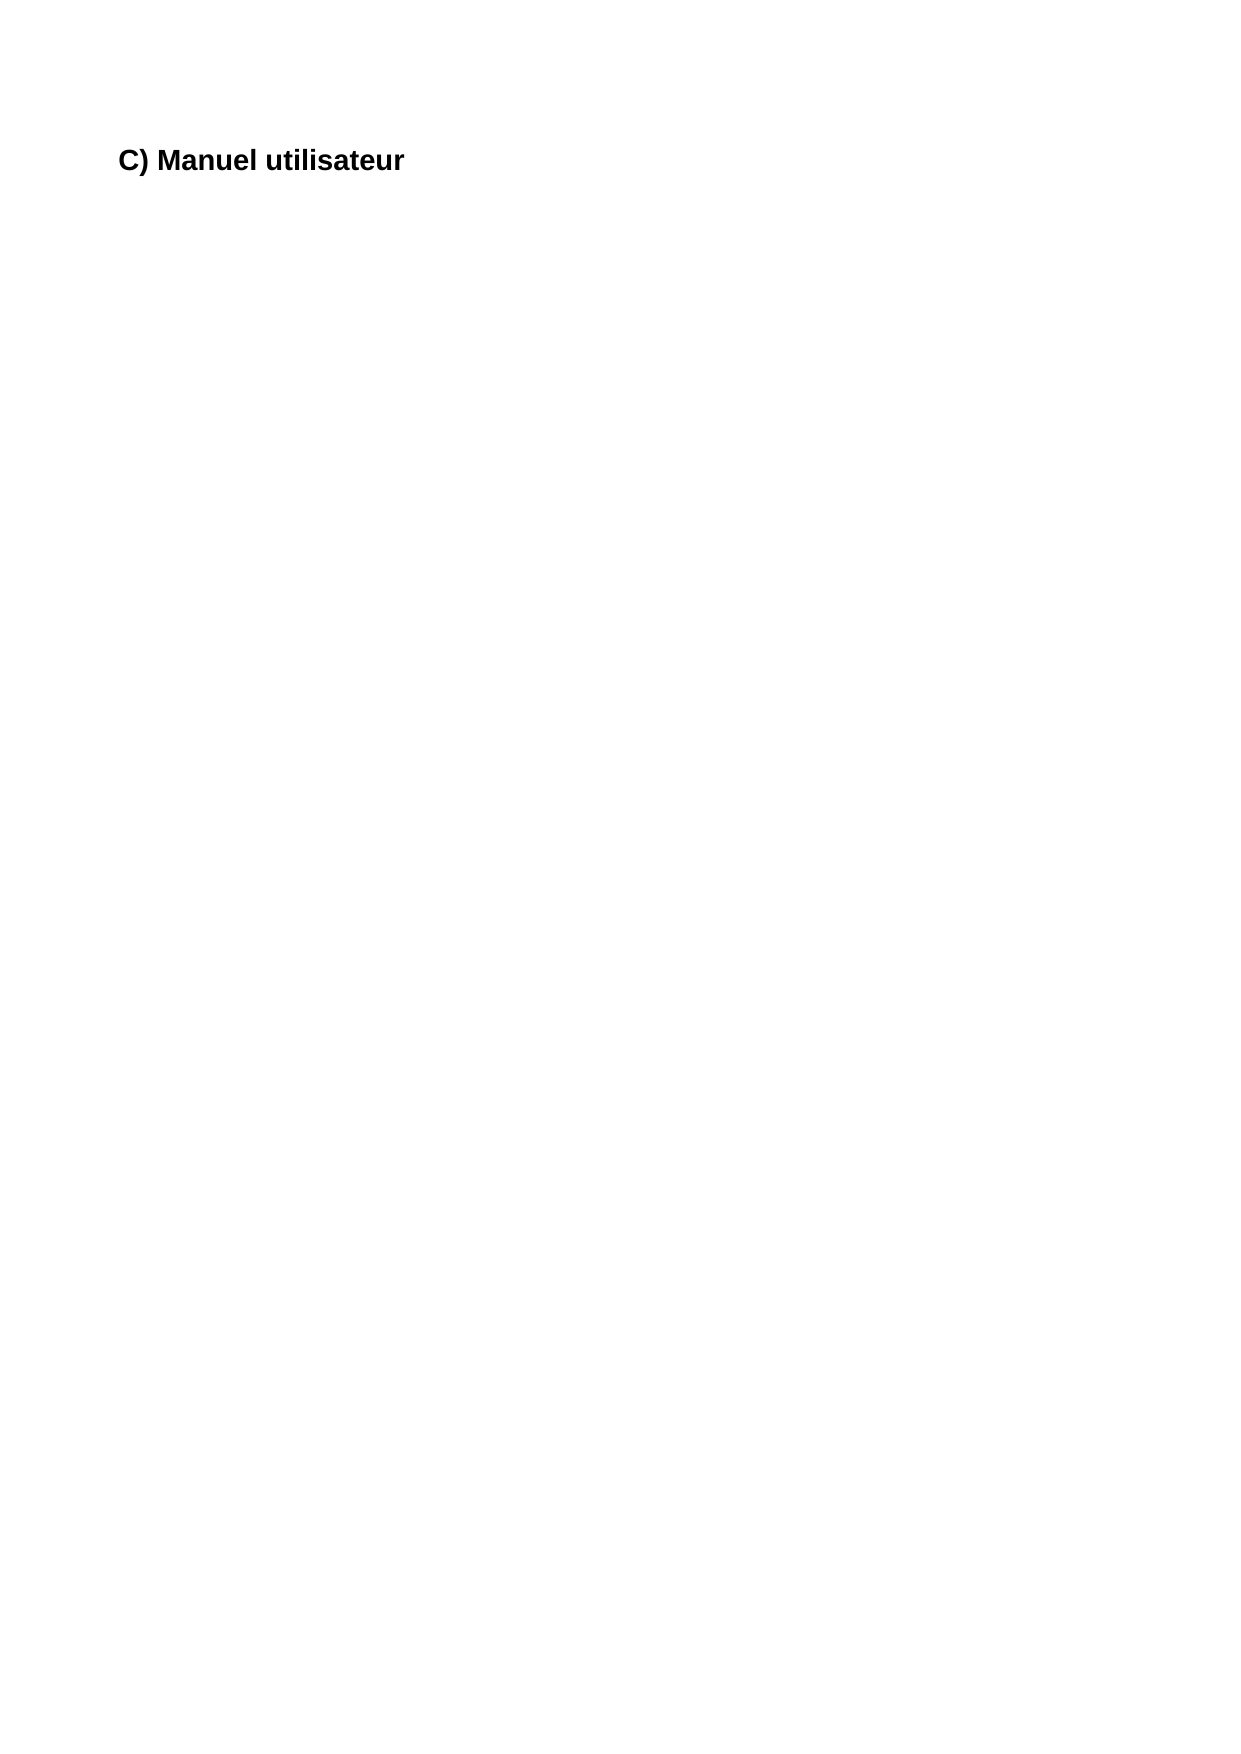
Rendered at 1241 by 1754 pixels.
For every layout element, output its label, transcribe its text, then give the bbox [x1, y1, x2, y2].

subtitle C) Manuel utilisateur [118, 143, 1122, 177]
